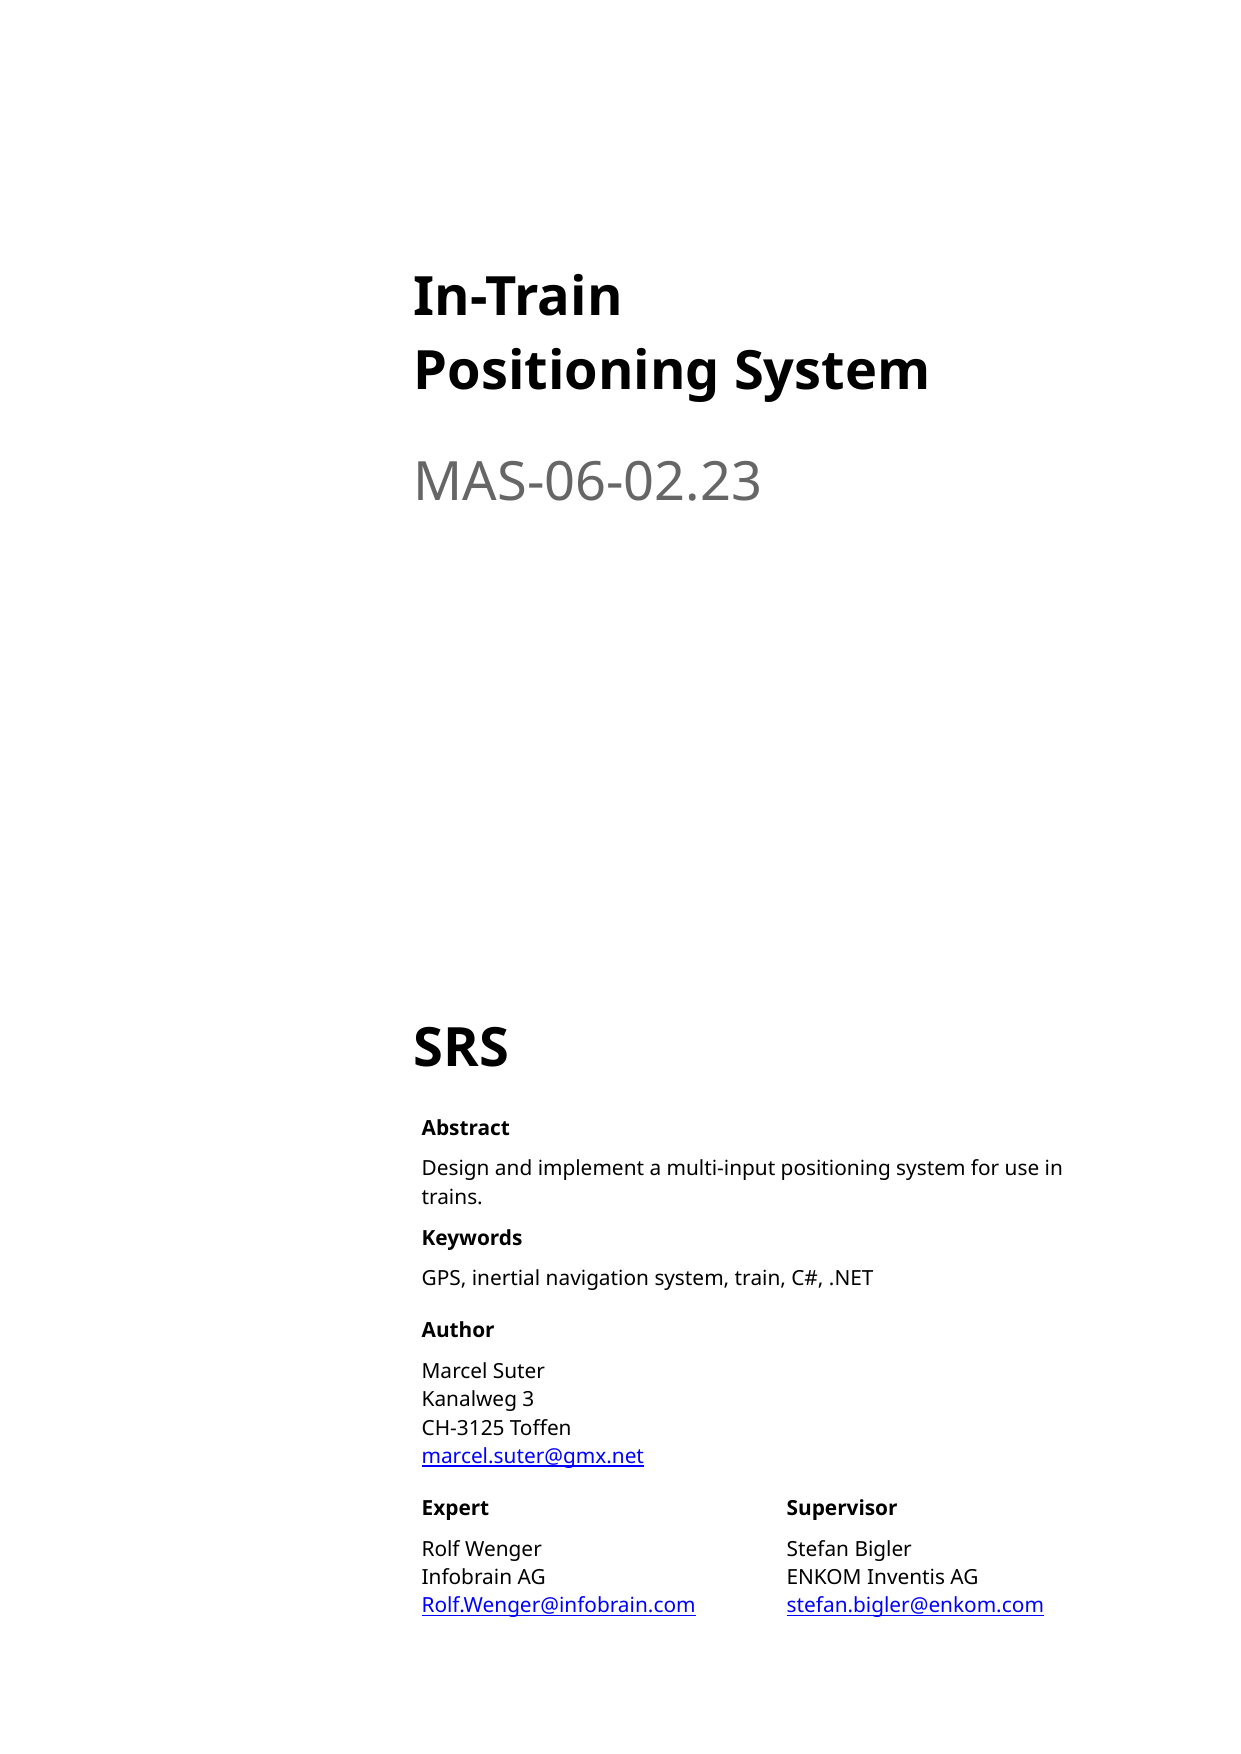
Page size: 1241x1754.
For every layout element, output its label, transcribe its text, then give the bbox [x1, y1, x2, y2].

table_cell Author Marcel Suter Kanalweg 3 CH-3125 Toffen marcel.suter@gmx.net [416, 1297, 781, 1475]
table_cell Supervisor Stefan Bigler ENKOM Inventis AG stefan.bigler@enkom.com [781, 1475, 1123, 1625]
table_header Abstract Design and implement a multi-input positioning system for use in trains. Keywords GPS, inertial navigation system, train, C#, .NET [416, 1095, 1123, 1297]
title In-Train Positioning System [413, 258, 1122, 405]
table_cell [781, 1297, 1123, 1475]
title MAS-06-02.23 [413, 443, 1122, 517]
title SRS [413, 1009, 1122, 1083]
table_cell Expert Rolf Wenger Infobrain AG Rolf.Wenger@infobrain.com [416, 1475, 781, 1625]
